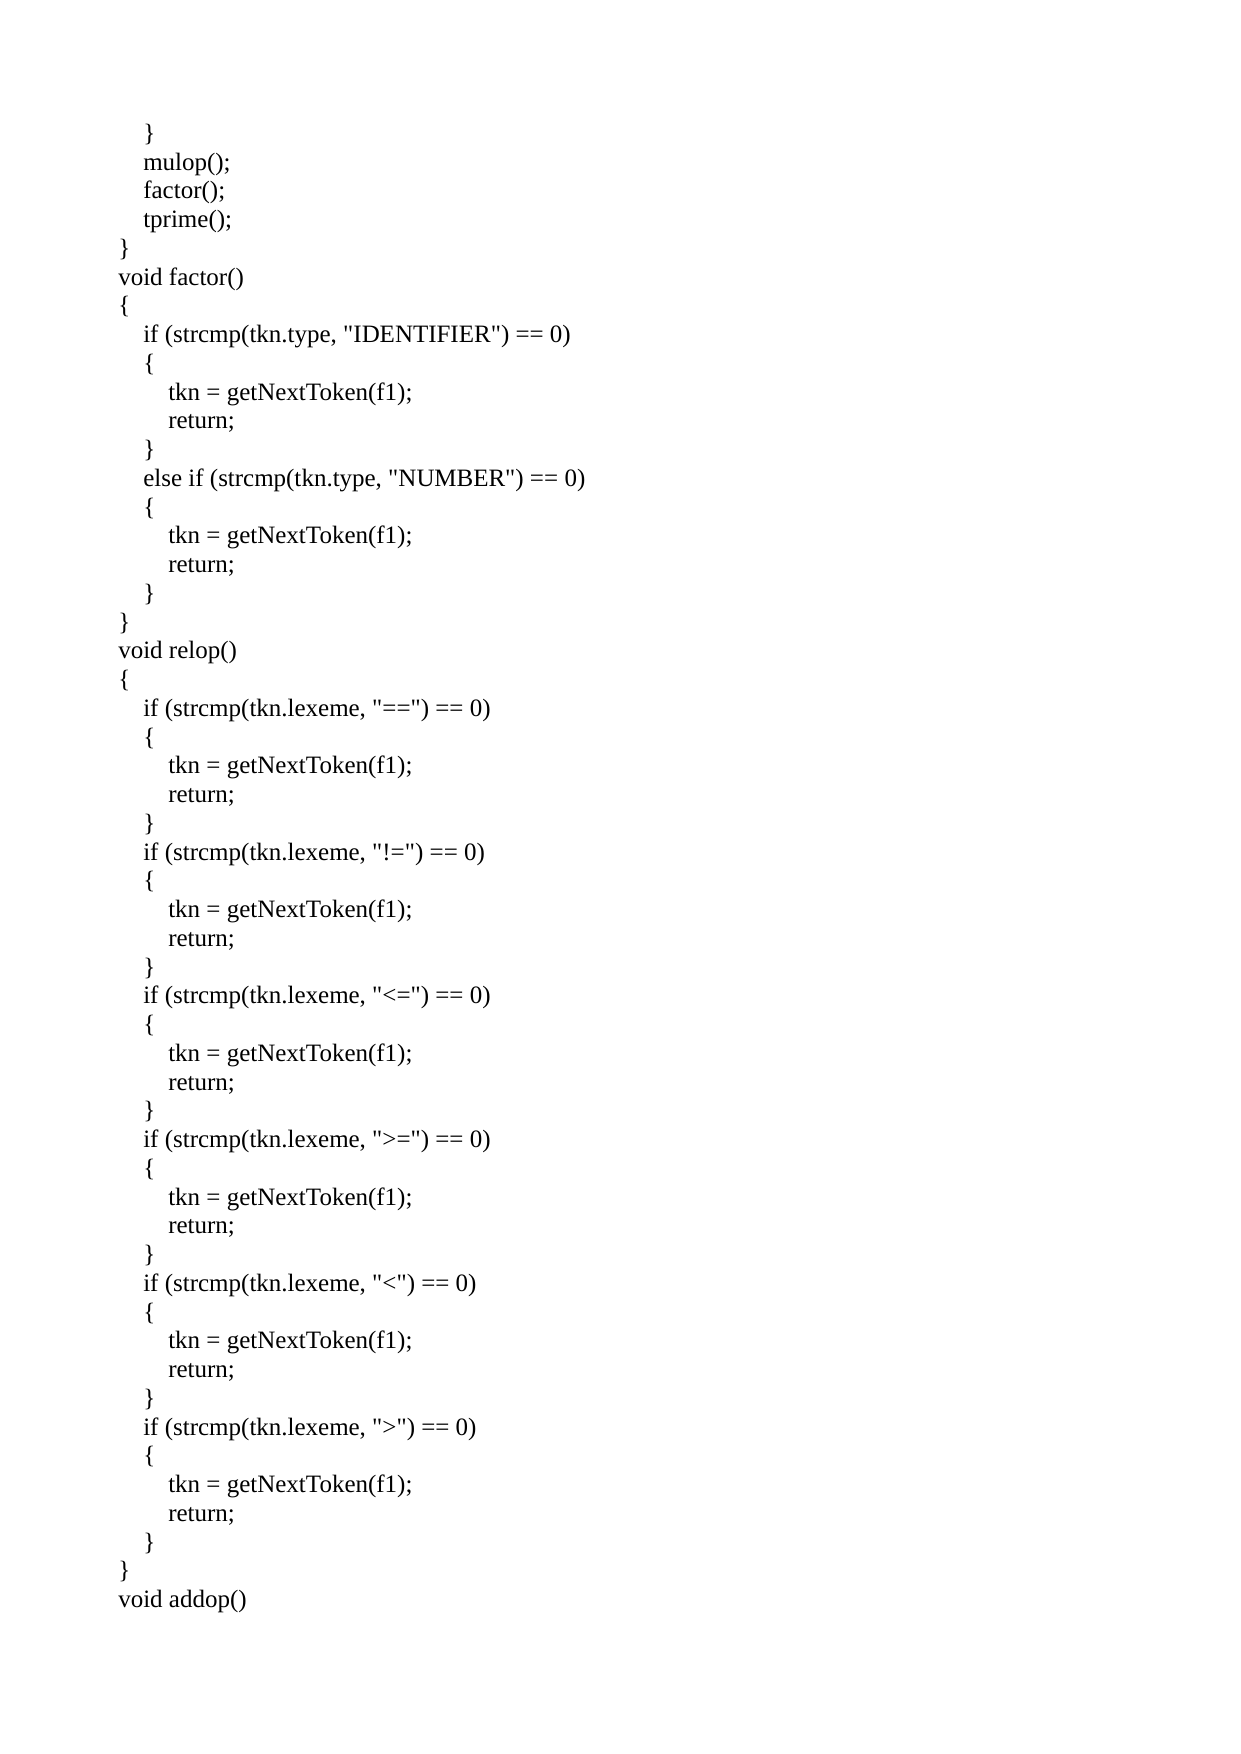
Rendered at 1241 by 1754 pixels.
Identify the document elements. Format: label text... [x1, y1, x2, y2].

text tkn = getNextToken(f1); [118, 377, 1122, 406]
text { [118, 1297, 1122, 1326]
text { [118, 1441, 1122, 1469]
text tkn = getNextToken(f1); [118, 1469, 1122, 1498]
text } [118, 118, 1122, 147]
text tkn = getNextToken(f1); [118, 521, 1122, 549]
text return; [118, 923, 1122, 952]
text return; [118, 1498, 1122, 1527]
text { [118, 492, 1122, 521]
text } [118, 233, 1122, 262]
text tkn = getNextToken(f1); [118, 1326, 1122, 1354]
text } [118, 1239, 1122, 1268]
text if (strcmp(tkn.lexeme, "==") == 0) [118, 693, 1122, 722]
text } [118, 1096, 1122, 1124]
text } [118, 1383, 1122, 1412]
text { [118, 348, 1122, 377]
text return; [118, 1067, 1122, 1096]
text return; [118, 1354, 1122, 1383]
text tkn = getNextToken(f1); [118, 751, 1122, 779]
text return; [118, 779, 1122, 808]
text } [118, 578, 1122, 607]
text tprime(); [118, 204, 1122, 233]
text { [118, 291, 1122, 319]
text { [118, 722, 1122, 751]
text void factor() [118, 262, 1122, 291]
text } [118, 1556, 1122, 1584]
text tkn = getNextToken(f1); [118, 1182, 1122, 1211]
text { [118, 664, 1122, 693]
text } [118, 607, 1122, 636]
text if (strcmp(tkn.lexeme, "!=") == 0) [118, 837, 1122, 866]
text void relop() [118, 636, 1122, 664]
text { [118, 866, 1122, 894]
text if (strcmp(tkn.lexeme, "<") == 0) [118, 1268, 1122, 1297]
text { [118, 1153, 1122, 1182]
text if (strcmp(tkn.type, "IDENTIFIER") == 0) [118, 319, 1122, 348]
text else if (strcmp(tkn.type, "NUMBER") == 0) [118, 463, 1122, 492]
text factor(); [118, 176, 1122, 204]
text void addop() [118, 1584, 1122, 1613]
text if (strcmp(tkn.lexeme, ">=") == 0) [118, 1124, 1122, 1153]
text if (strcmp(tkn.lexeme, ">") == 0) [118, 1412, 1122, 1441]
text return; [118, 549, 1122, 578]
text } [118, 1527, 1122, 1556]
text mulop(); [118, 147, 1122, 176]
text } [118, 434, 1122, 463]
text return; [118, 1211, 1122, 1239]
text } [118, 808, 1122, 837]
text { [118, 1009, 1122, 1038]
text tkn = getNextToken(f1); [118, 894, 1122, 923]
text return; [118, 406, 1122, 434]
text tkn = getNextToken(f1); [118, 1038, 1122, 1067]
text } [118, 952, 1122, 981]
text if (strcmp(tkn.lexeme, "<=") == 0) [118, 981, 1122, 1009]
